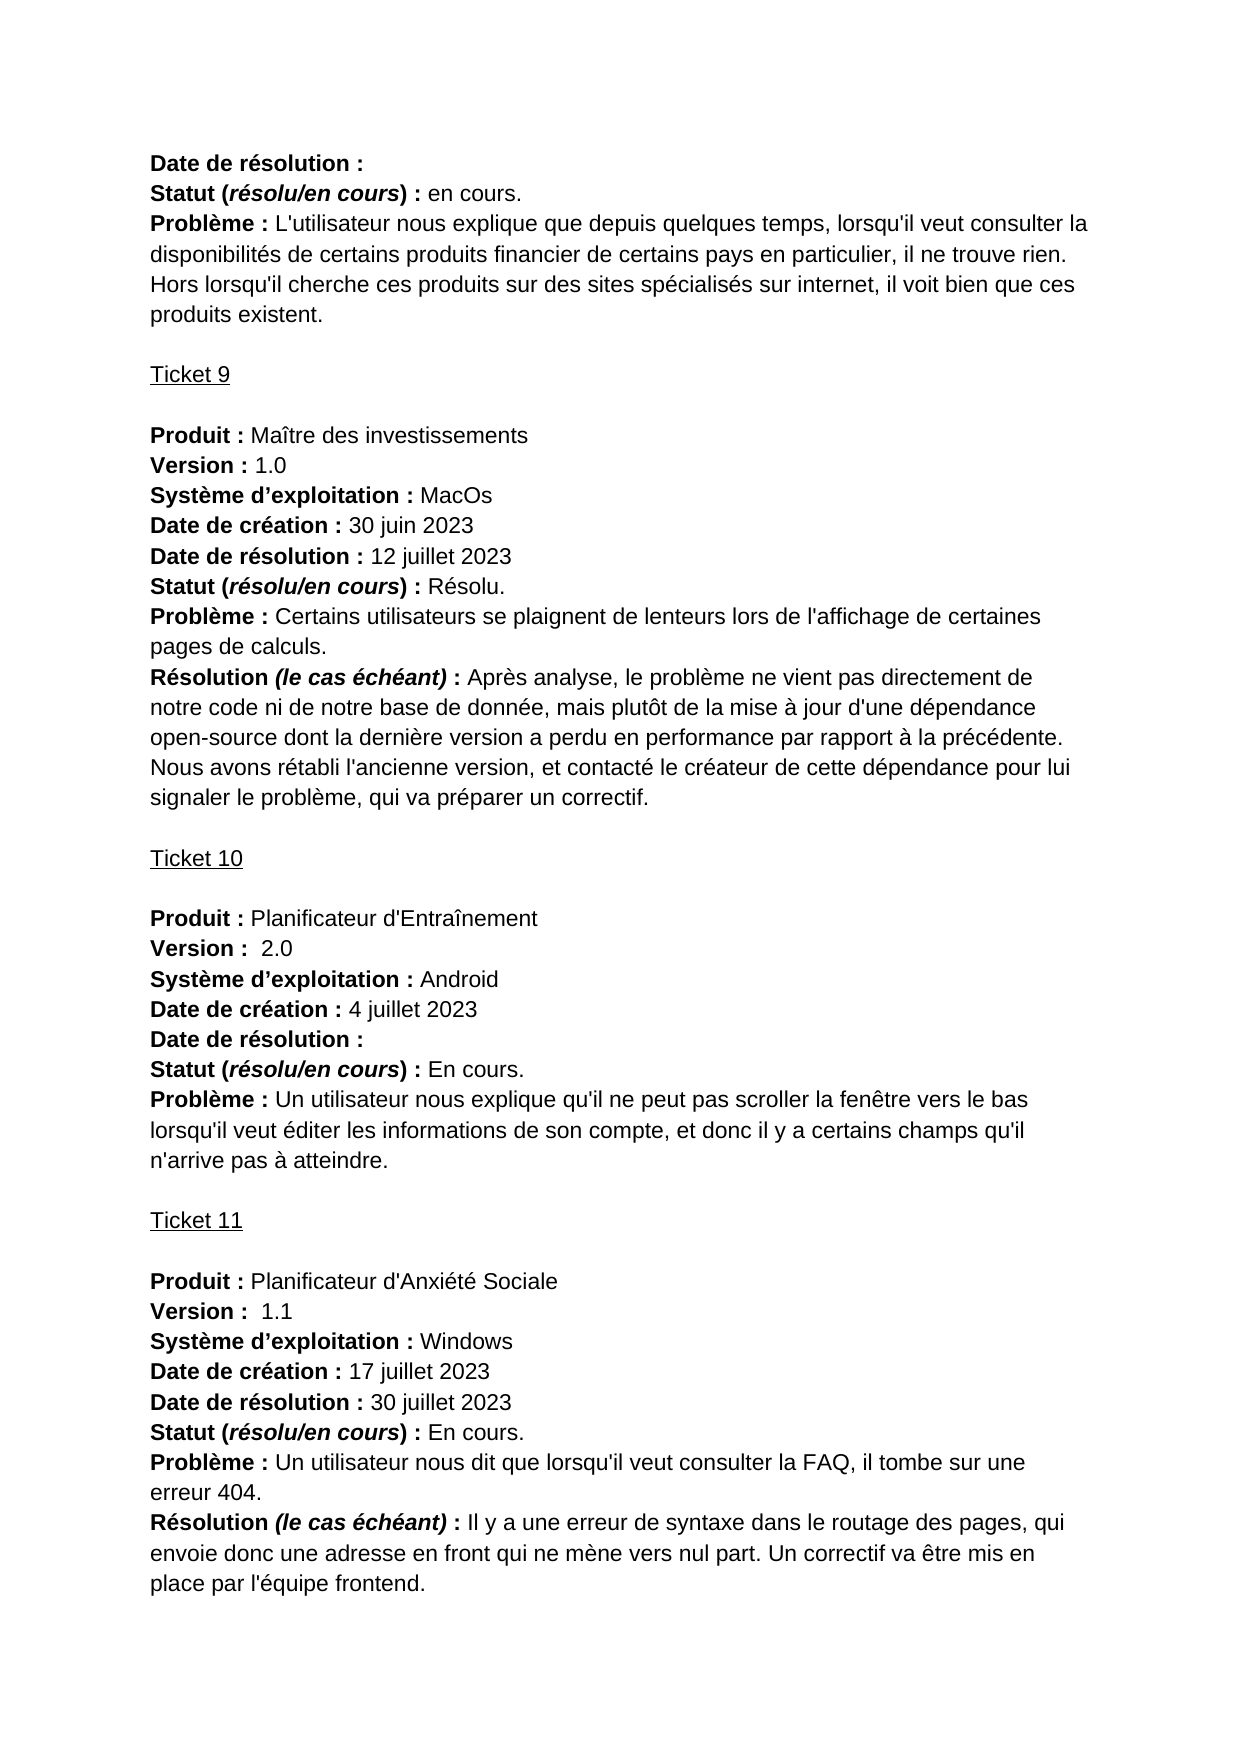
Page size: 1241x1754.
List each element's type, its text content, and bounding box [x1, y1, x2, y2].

text Date de création : 30 juin 2023 [150, 512, 1090, 539]
text Version : 1.0 [150, 452, 1090, 478]
text Date de création : 4 juillet 2023 [150, 996, 1090, 1022]
text Système d’exploitation : Android [150, 966, 1090, 992]
text Problème : L'utilisateur nous explique que depuis quelques temps, lorsqu'il veut consulter la disponibilités de certains produits financier de certains pays en particulier, il ne trouve rien. Hors lorsqu'il cherche ces produits sur des sites spécialisés sur internet, il voit bien que ces produits existent. [150, 210, 1090, 327]
text Produit : Planificateur d'Anxiété Sociale [150, 1268, 1090, 1294]
text Date de résolution : [150, 150, 1090, 176]
text Système d’exploitation : Windows [150, 1328, 1090, 1354]
text Problème : Un utilisateur nous dit que lorsqu'il veut consulter la FAQ, il tombe sur une erreur 404. [150, 1449, 1090, 1506]
text Résolution (le cas échéant) : Après analyse, le problème ne vient pas directement de notre code ni de notre base de donnée, mais plutôt de la mise à jour d'une dépendance open-source dont la dernière version a perdu en performance par rapport à la précédente. Nous avons rétabli l'ancienne version, et contacté le créateur de cette dépendance pour lui signaler le problème, qui va préparer un correctif. [150, 663, 1090, 811]
text Statut (résolu/en cours) : En cours. [150, 1056, 1090, 1083]
text Système d’exploitation : MacOs [150, 482, 1090, 509]
text Statut (résolu/en cours) : Résolu. [150, 573, 1090, 599]
text Ticket 10 [150, 845, 1090, 871]
text Date de résolution : 30 juillet 2023 [150, 1388, 1090, 1415]
text Produit : Planificateur d'Entraînement [150, 905, 1090, 932]
text Résolution (le cas échéant) : Il y a une erreur de syntaxe dans le routage des pages, qui envoie donc une adresse en front qui ne mène vers nul part. Un correctif va être mis en place par l'équipe frontend. [150, 1509, 1090, 1596]
text Version : 2.0 [150, 935, 1090, 962]
text Produit : Maître des investissements [150, 422, 1090, 448]
text Date de résolution : 12 juillet 2023 [150, 543, 1090, 569]
text Problème : Certains utilisateurs se plaignent de lenteurs lors de l'affichage de certaines pages de calculs. [150, 603, 1090, 660]
text Date de résolution : [150, 1026, 1090, 1052]
text Date de création : 17 juillet 2023 [150, 1358, 1090, 1385]
text Statut (résolu/en cours) : en cours. [150, 180, 1090, 207]
text Statut (résolu/en cours) : En cours. [150, 1419, 1090, 1445]
text Version : 1.1 [150, 1298, 1090, 1324]
text Ticket 11 [150, 1207, 1090, 1234]
text Ticket 9 [150, 361, 1090, 388]
text Problème : Un utilisateur nous explique qu'il ne peut pas scroller la fenêtre vers le bas lorsqu'il veut éditer les informations de son compte, et donc il y a certains champs qu'il n'arrive pas à atteindre. [150, 1086, 1090, 1173]
